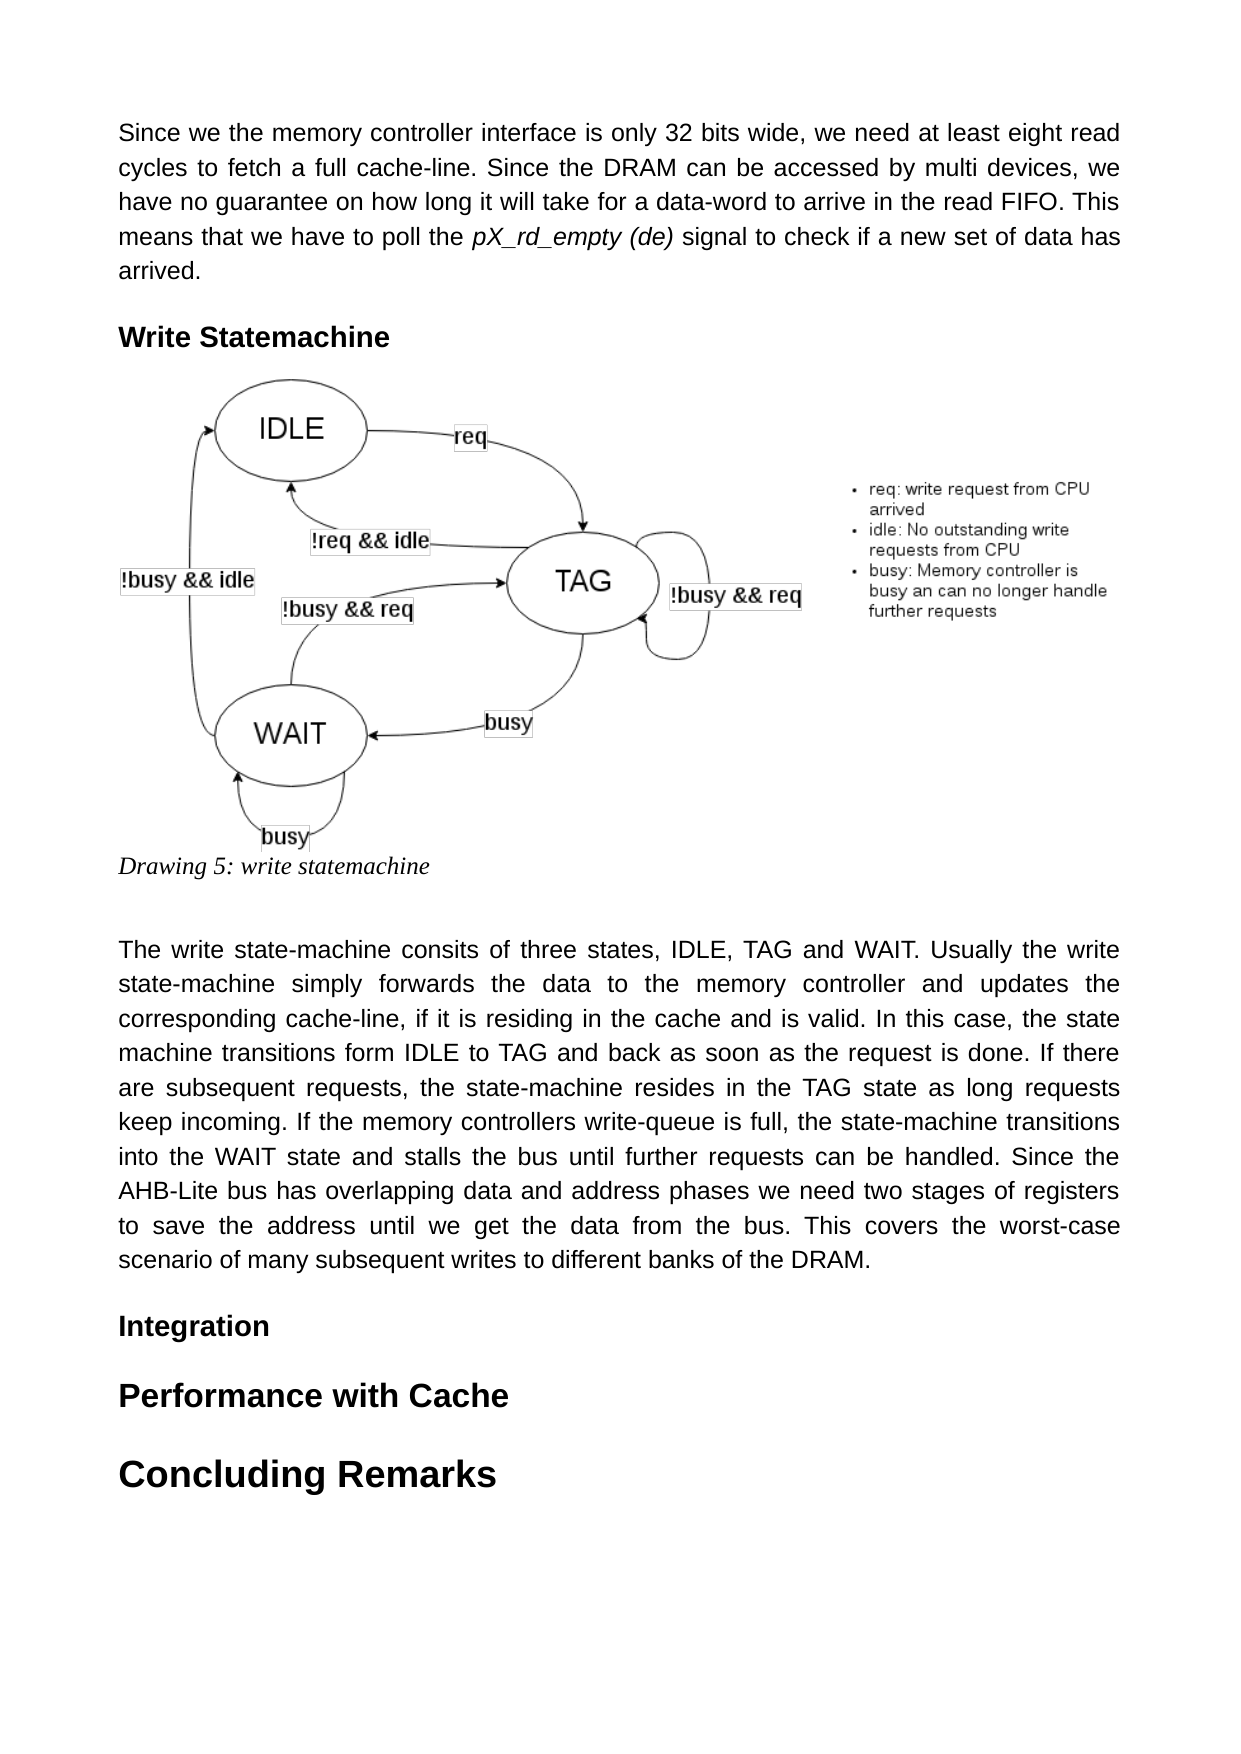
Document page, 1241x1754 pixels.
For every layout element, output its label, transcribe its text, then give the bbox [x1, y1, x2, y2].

subtitle Performance with Cache [118, 1376, 1122, 1414]
text Since we the memory controller interface is only 32 bits wide, we need at least eight read cycles to fetch a full cache-line. Since the DRAM can be accessed by multi devices, we have no guarantee on how long it will take for a data-word to arrive in the read FIFO. This means that we have to poll the pX_rd_empty (de) signal to check if a new set of data has arrived. [118, 118, 1122, 285]
text Drawing 5: write statemachine [118, 378, 1122, 880]
subtitle Write Statemachine [118, 320, 1122, 353]
subtitle Concluding Remarks [118, 1452, 1122, 1496]
text The write state-machine consits of three states, IDLE, TAG and WAIT. Usually the write state-machine simply forwards the data to the memory controller and updates the corresponding cache-line, if it is residing in the cache and is valid. In this case, the state machine transitions form IDLE to TAG and back as soon as the request is done. If there are subsequent requests, the state-machine resides in the TAG state as long requests keep incoming. If the memory controllers write-queue is full, the state-machine transitions into the WAIT state and stalls the bus until further requests can be handled. Since the AHB-Lite bus has overlapping data and address phases we need two stages of registers to save the address until we get the data from the bus. This covers the worst-case scenario of many subsequent writes to different banks of the DRAM. [118, 935, 1122, 1274]
subtitle Integration [118, 1309, 1122, 1342]
